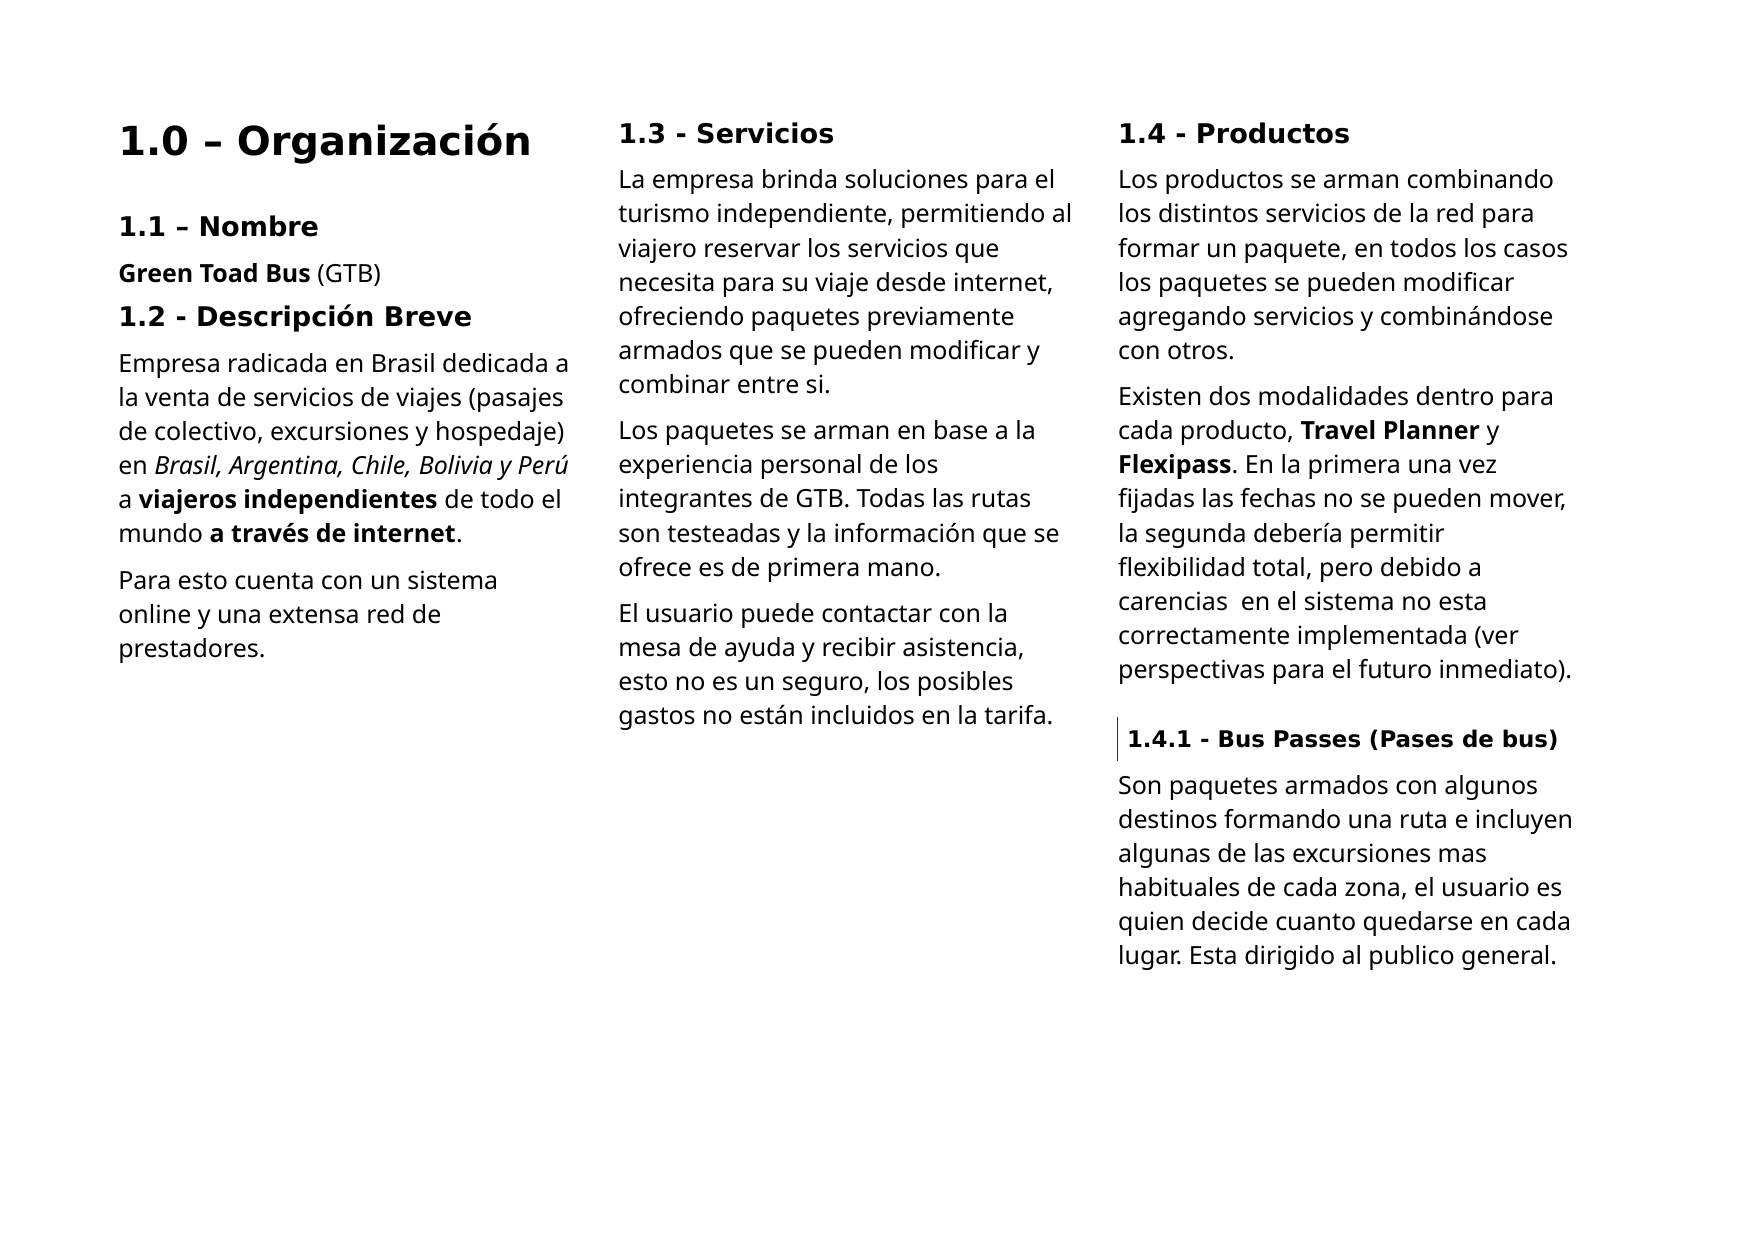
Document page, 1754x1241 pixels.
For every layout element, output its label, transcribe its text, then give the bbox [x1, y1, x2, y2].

text Son paquetes armados con algunos destinos formando una ruta e incluyen algunas de las excursiones mas habituales de cada zona, el usuario es quien decide cuanto quedarse en cada lugar. Esta dirigido al publico general. [1118, 768, 1577, 972]
text Existen dos modalidades dentro para cada producto, Travel Planner y Flexipass. En la primera una vez fijadas las fechas no se pueden mover, la segunda debería permitir flexibilidad total, pero debido a carencias en el sistema no esta correctamente implementada (ver perspectivas para el futuro inmediato). [1118, 379, 1577, 686]
text Green Toad Bus (GTB) [118, 255, 577, 289]
subtitle 1.4.1 - Bus Passes (Pases de bus) [1118, 717, 1577, 761]
subtitle 1.2 - Descripción Breve [118, 302, 577, 333]
text Los productos se arman combinando los distintos servicios de la red para formar un paquete, en todos los casos los paquetes se pueden modificar agregando servicios y combinándose con otros. [1118, 162, 1577, 366]
text Empresa radicada en Brasil dedicada a la venta de servicios de viajes (pasajes de colectivo, excursiones y hospedaje) en Brasil, Argentina, Chile, Bolivia y Perú a viajeros independientes de todo el mundo a través de internet. [118, 346, 577, 550]
text La empresa brinda soluciones para el turismo independiente, permitiendo al viajero reservar los servicios que necesita para su viaje desde internet, ofreciendo paquetes previamente armados que se pueden modificar y combinar entre si. [618, 162, 1077, 401]
subtitle 1.1 – Nombre [118, 211, 577, 243]
text Los paquetes se arman en base a la experiencia personal de los integrantes de GTB. Todas las rutas son testeadas y la información que se ofrece es de primera mano. [618, 413, 1077, 583]
text Para esto cuenta con un sistema online y una extensa red de prestadores. [118, 563, 577, 665]
subtitle 1.0 – Organización [118, 118, 577, 165]
text El usuario puede contactar con la mesa de ayuda y recibir asistencia, esto no es un seguro, los posibles gastos no están incluidos en la tarifa. [618, 596, 1077, 732]
subtitle 1.4 - Productos [1118, 118, 1577, 150]
subtitle 1.3 - Servicios [618, 118, 1077, 150]
